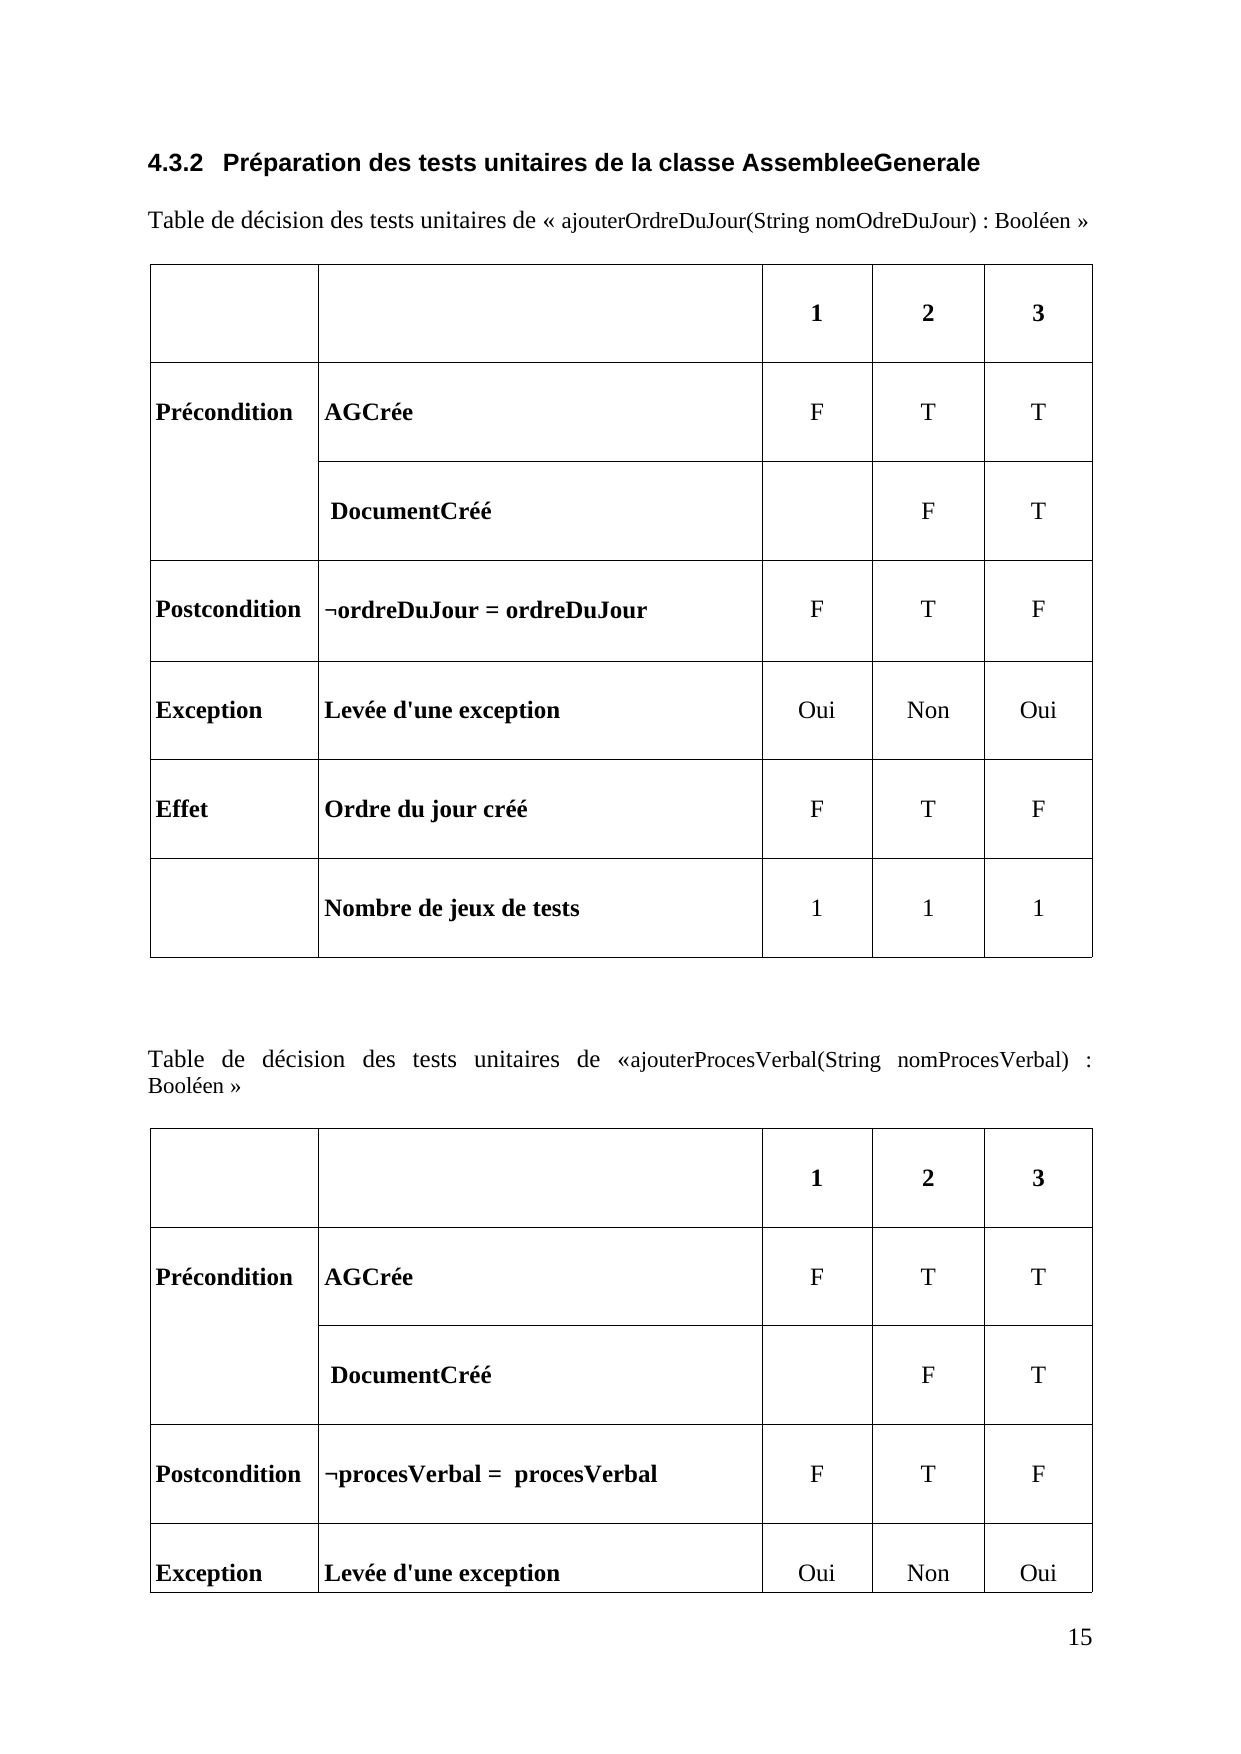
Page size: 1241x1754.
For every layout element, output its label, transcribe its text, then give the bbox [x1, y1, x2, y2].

table_cell T [985, 1326, 1092, 1424]
table_cell [763, 1326, 872, 1424]
table_cell F [873, 462, 984, 559]
table_header 1 [763, 265, 872, 362]
table_cell T [873, 1425, 984, 1523]
table_cell T [873, 1228, 984, 1325]
table_header 3 [985, 265, 1092, 362]
table_cell ¬procesVerbal = procesVerbal [319, 1425, 762, 1523]
table_cell F [763, 1425, 872, 1523]
table_cell Effet [151, 760, 318, 858]
table_cell DocumentCréé [319, 462, 762, 559]
table_cell Précondition [151, 1228, 318, 1424]
table_cell F [763, 760, 872, 858]
table_cell 1 [985, 859, 1092, 957]
table_cell ¬ordreDuJour = ordreDuJour [319, 561, 762, 661]
table_cell Postcondition [151, 1425, 318, 1523]
table_cell Levée d'une exception [319, 662, 762, 759]
table_cell 1 [763, 859, 872, 957]
table_cell F [763, 363, 872, 461]
text Table de décision des tests unitaires de « ajouterOrdreDuJour(String nomOdreDuJour) : Booléen » [148, 206, 1092, 234]
table_header [151, 265, 318, 362]
table_header 2 [873, 1129, 984, 1227]
table_cell AGCrée [319, 1228, 762, 1325]
table_cell F [763, 1228, 872, 1325]
table_header [151, 1129, 318, 1227]
table_cell Exception [151, 662, 318, 759]
table_cell F [985, 561, 1092, 661]
table_cell F [763, 561, 872, 661]
table_cell Postcondition [151, 561, 318, 661]
table_cell T [985, 363, 1092, 461]
table_cell Levée d'une exception [319, 1524, 762, 1592]
table_cell T [985, 462, 1092, 559]
table_cell T [985, 1228, 1092, 1325]
table_cell [763, 462, 872, 559]
table_cell Ordre du jour créé [319, 760, 762, 858]
table_header 2 [873, 265, 984, 362]
table_cell DocumentCréé [319, 1326, 762, 1424]
table_cell F [985, 1425, 1092, 1523]
table_cell Nombre de jeux de tests [319, 859, 762, 957]
table_cell Oui [763, 1524, 872, 1592]
subtitle Préparation des tests unitaires de la classe AssembleeGenerale [148, 148, 1092, 176]
table_cell Oui [985, 662, 1092, 759]
table_cell 1 [873, 859, 984, 957]
table_header [319, 1129, 762, 1227]
table_cell Précondition [151, 363, 318, 559]
table_cell Non [873, 1524, 984, 1592]
table_cell F [873, 1326, 984, 1424]
table_header [319, 265, 762, 362]
table_cell [151, 859, 318, 957]
table_cell Non [873, 662, 984, 759]
table_cell T [873, 760, 984, 858]
table_header 3 [985, 1129, 1092, 1227]
table_cell AGCrée [319, 363, 762, 461]
table_cell Exception [151, 1524, 318, 1592]
table_cell Oui [763, 662, 872, 759]
table_cell T [873, 363, 984, 461]
table_cell Oui [985, 1524, 1092, 1592]
table_cell F [985, 760, 1092, 858]
table_header 1 [763, 1129, 872, 1227]
text Table de décision des tests unitaires de «ajouterProcesVerbal(String nomProcesVerbal) : Booléen » [148, 1044, 1092, 1099]
table_cell T [873, 561, 984, 661]
